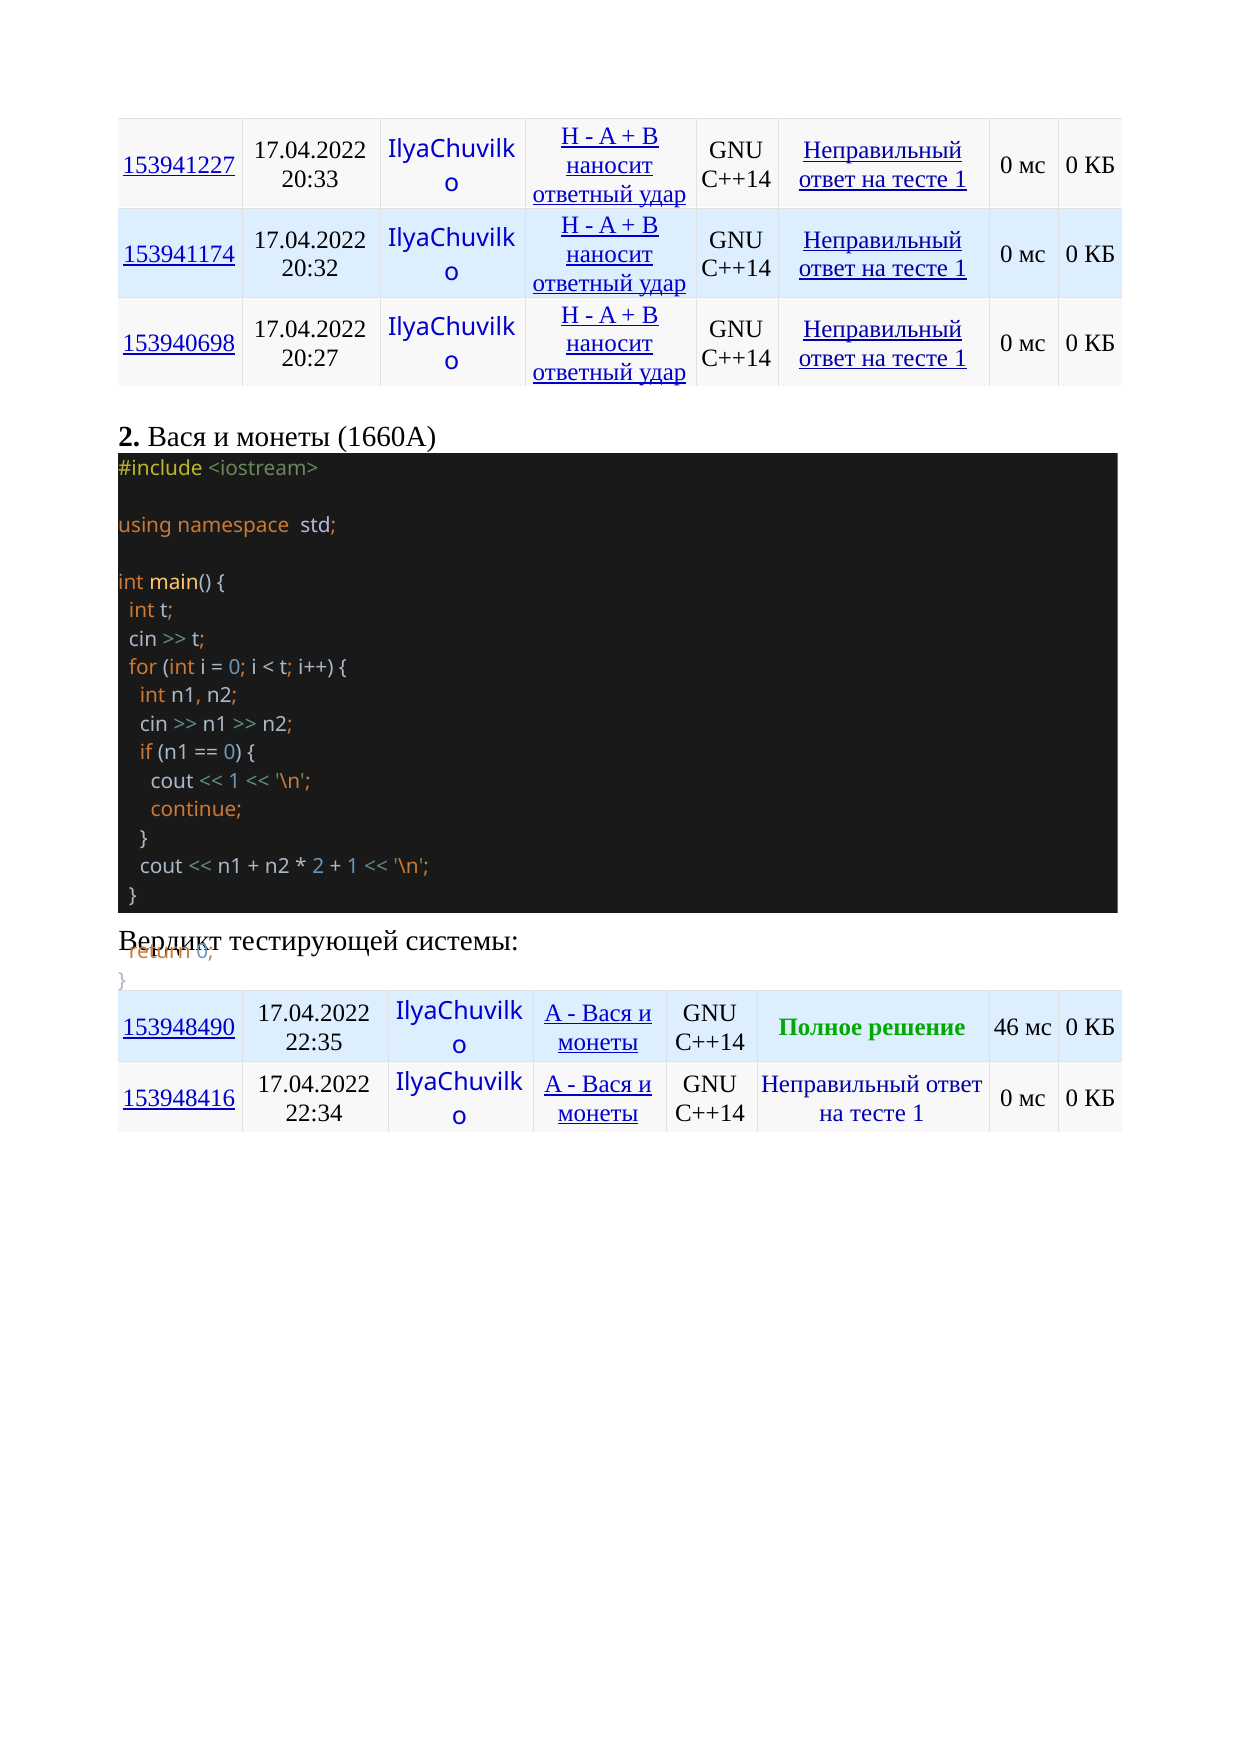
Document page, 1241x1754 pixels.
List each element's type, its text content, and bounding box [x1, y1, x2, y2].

table_cell 153940698 [118, 298, 242, 386]
table_header 46 мс [990, 991, 1058, 1061]
table_cell 0 КБ [1059, 1062, 1122, 1132]
table_cell GNU C++14 [697, 119, 778, 207]
table_cell 0 КБ [1059, 119, 1122, 207]
table_cell GNU C++14 [667, 1062, 757, 1132]
table_header Полное решение [758, 991, 989, 1061]
table_cell 0 мс [990, 1062, 1058, 1132]
table_cell Неправильный ответ на тесте 1 [779, 298, 989, 386]
table_cell 153941227 [118, 119, 242, 207]
table_cell Неправильный ответ на тесте 1 [758, 1062, 989, 1132]
table_cell 17.04.2022 20:32 [243, 209, 380, 297]
table_cell GNU C++14 [697, 298, 778, 386]
text Вердикт тестирующей системы: [118, 923, 1122, 956]
table_cell 0 КБ [1059, 298, 1122, 386]
table_cell 0 мс [990, 298, 1058, 386]
table_cell A - Вася и монеты [534, 1062, 666, 1132]
text 2. Вася и монеты (1660A) [118, 419, 1122, 453]
table_cell 153941174 [118, 209, 242, 297]
table_cell 0 КБ [1059, 209, 1122, 297]
table_cell H - A + B наносит ответный удар [526, 209, 696, 297]
table_header A - Вася и монеты [534, 991, 666, 1061]
table_cell IlyaChuvilko [381, 209, 525, 297]
table_cell 17.04.2022 22:34 [243, 1062, 388, 1132]
table_cell GNU C++14 [697, 209, 778, 297]
table_cell 17.04.2022 20:33 [243, 119, 380, 207]
table_cell 17.04.2022 20:27 [243, 298, 380, 386]
table_cell IlyaChuvilko [381, 119, 525, 207]
table_header GNU C++14 [667, 991, 757, 1061]
table_header 153948490 [118, 991, 242, 1061]
table_header 0 КБ [1059, 991, 1122, 1061]
table_cell 0 мс [990, 119, 1058, 207]
table_cell Неправильный ответ на тесте 1 [779, 209, 989, 297]
table_header IlyaChuvilko [389, 991, 533, 1061]
table_cell H - A + B наносит ответный удар [526, 119, 696, 207]
table_cell Неправильный ответ на тесте 1 [779, 119, 989, 207]
table_cell IlyaChuvilko [389, 1062, 533, 1132]
table_cell H - A + B наносит ответный удар [526, 298, 696, 386]
table_cell 153948416 [118, 1062, 242, 1132]
table_header 17.04.2022 22:35 [243, 991, 388, 1061]
table_cell 0 мс [990, 209, 1058, 297]
table_cell IlyaChuvilko [381, 298, 525, 386]
